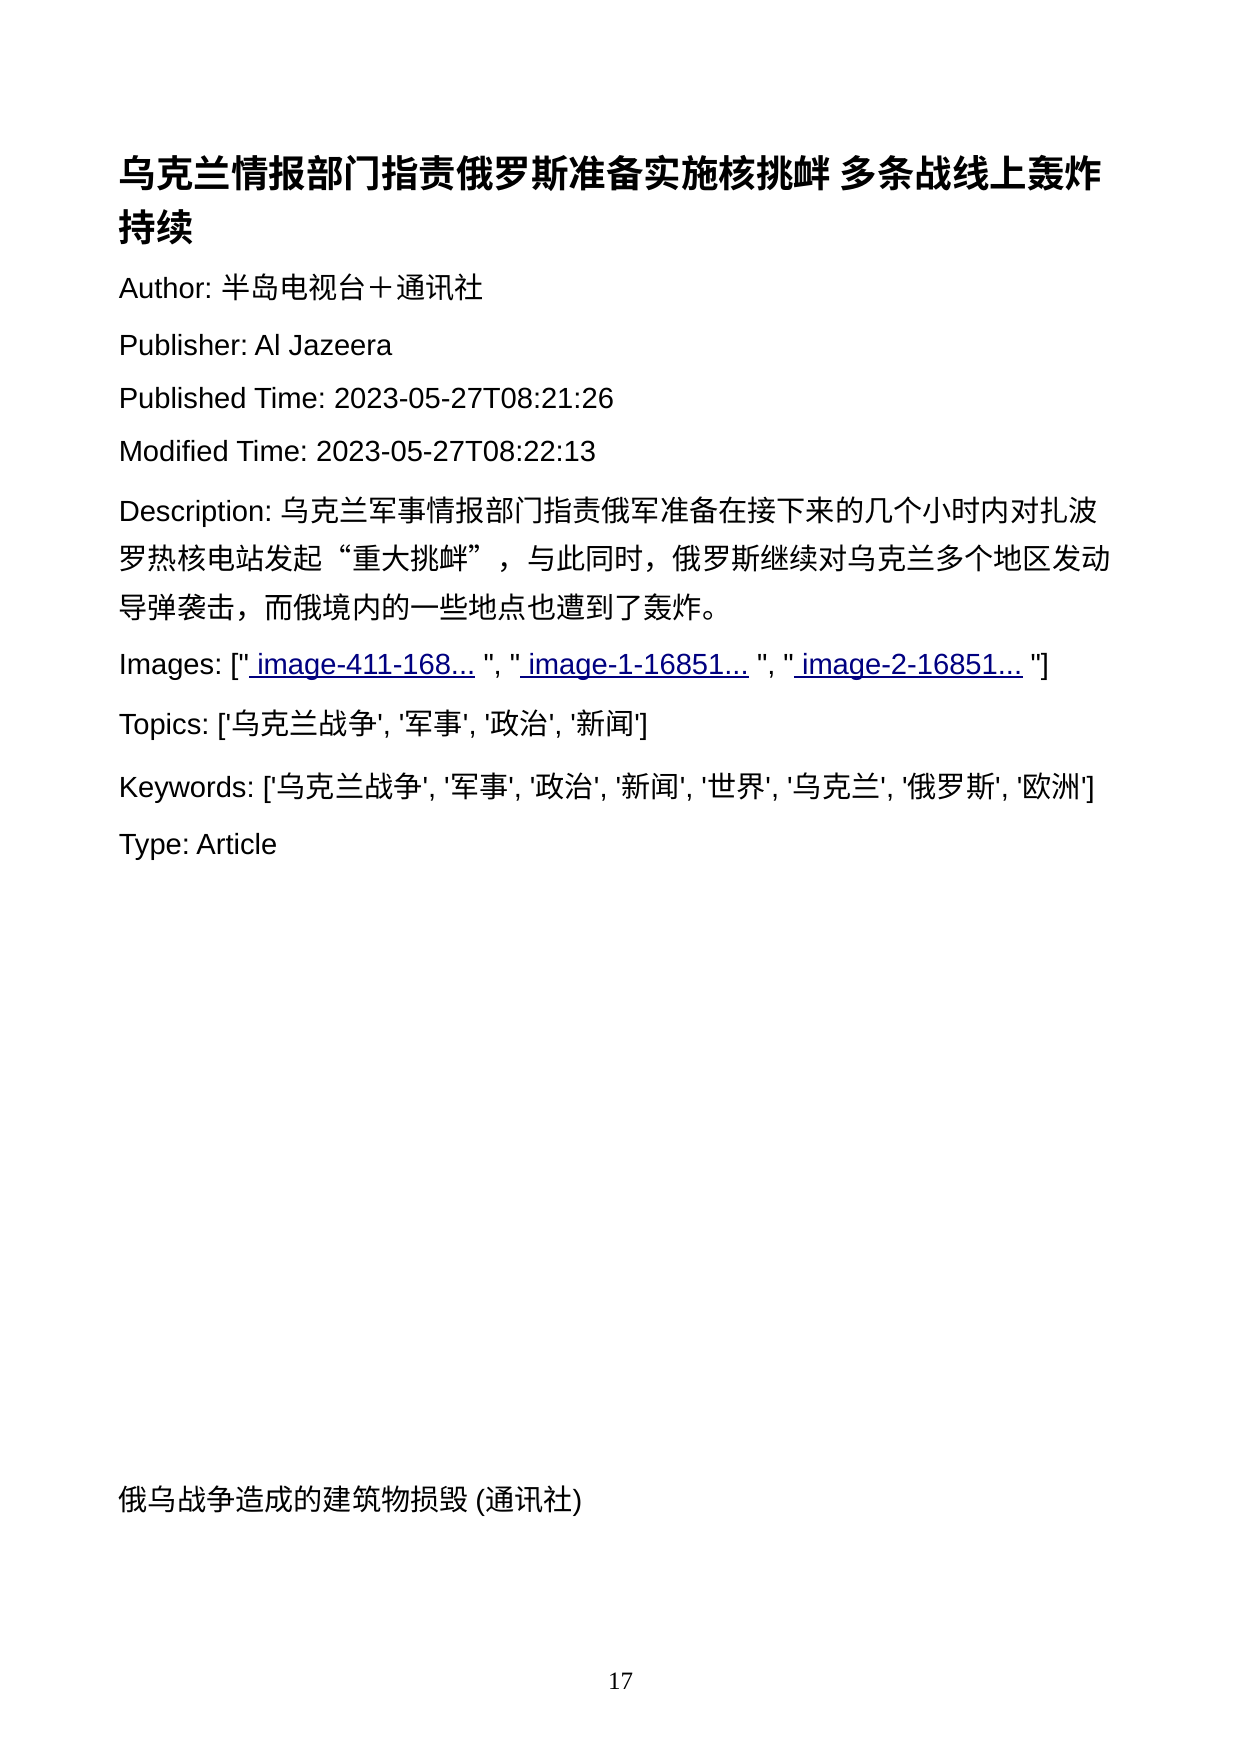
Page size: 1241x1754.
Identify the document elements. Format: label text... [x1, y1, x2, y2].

text Keywords: ['乌克兰战争', '军事', '政治', '新闻', '世界', '乌克兰', '俄罗斯', '欧洲'] [118, 763, 1122, 806]
text Modified Time: 2023-05-27T08:22:13 [118, 434, 1122, 467]
text 俄乌战争造成的建筑物损毁 (通讯社) [118, 880, 1122, 1519]
text Topics: ['乌克兰战争', '军事', '政治', '新闻'] [118, 700, 1122, 743]
subtitle 乌克兰情报部门指责俄罗斯准备实施核挑衅 多条战线上轰炸持续 [118, 143, 1122, 252]
text Type: Article [118, 827, 1122, 860]
text Publisher: Al Jazeera [118, 328, 1122, 361]
text Published Time: 2023-05-27T08:21:26 [118, 381, 1122, 414]
text Author: 半岛电视台＋通讯社 [118, 264, 1122, 307]
text Description: 乌克兰军事情报部门指责俄军准备在接下来的几个小时内对扎波罗热核电站发起“重大挑衅”，与此同时，俄罗斯继续对乌克兰多个地区发动导弹袭击，而俄境内的一些地点也遭到了轰炸。 [118, 487, 1122, 626]
text Images: [" image-411-168... ", " image-1-16851... ", " image-2-16851... "] [118, 647, 1122, 681]
